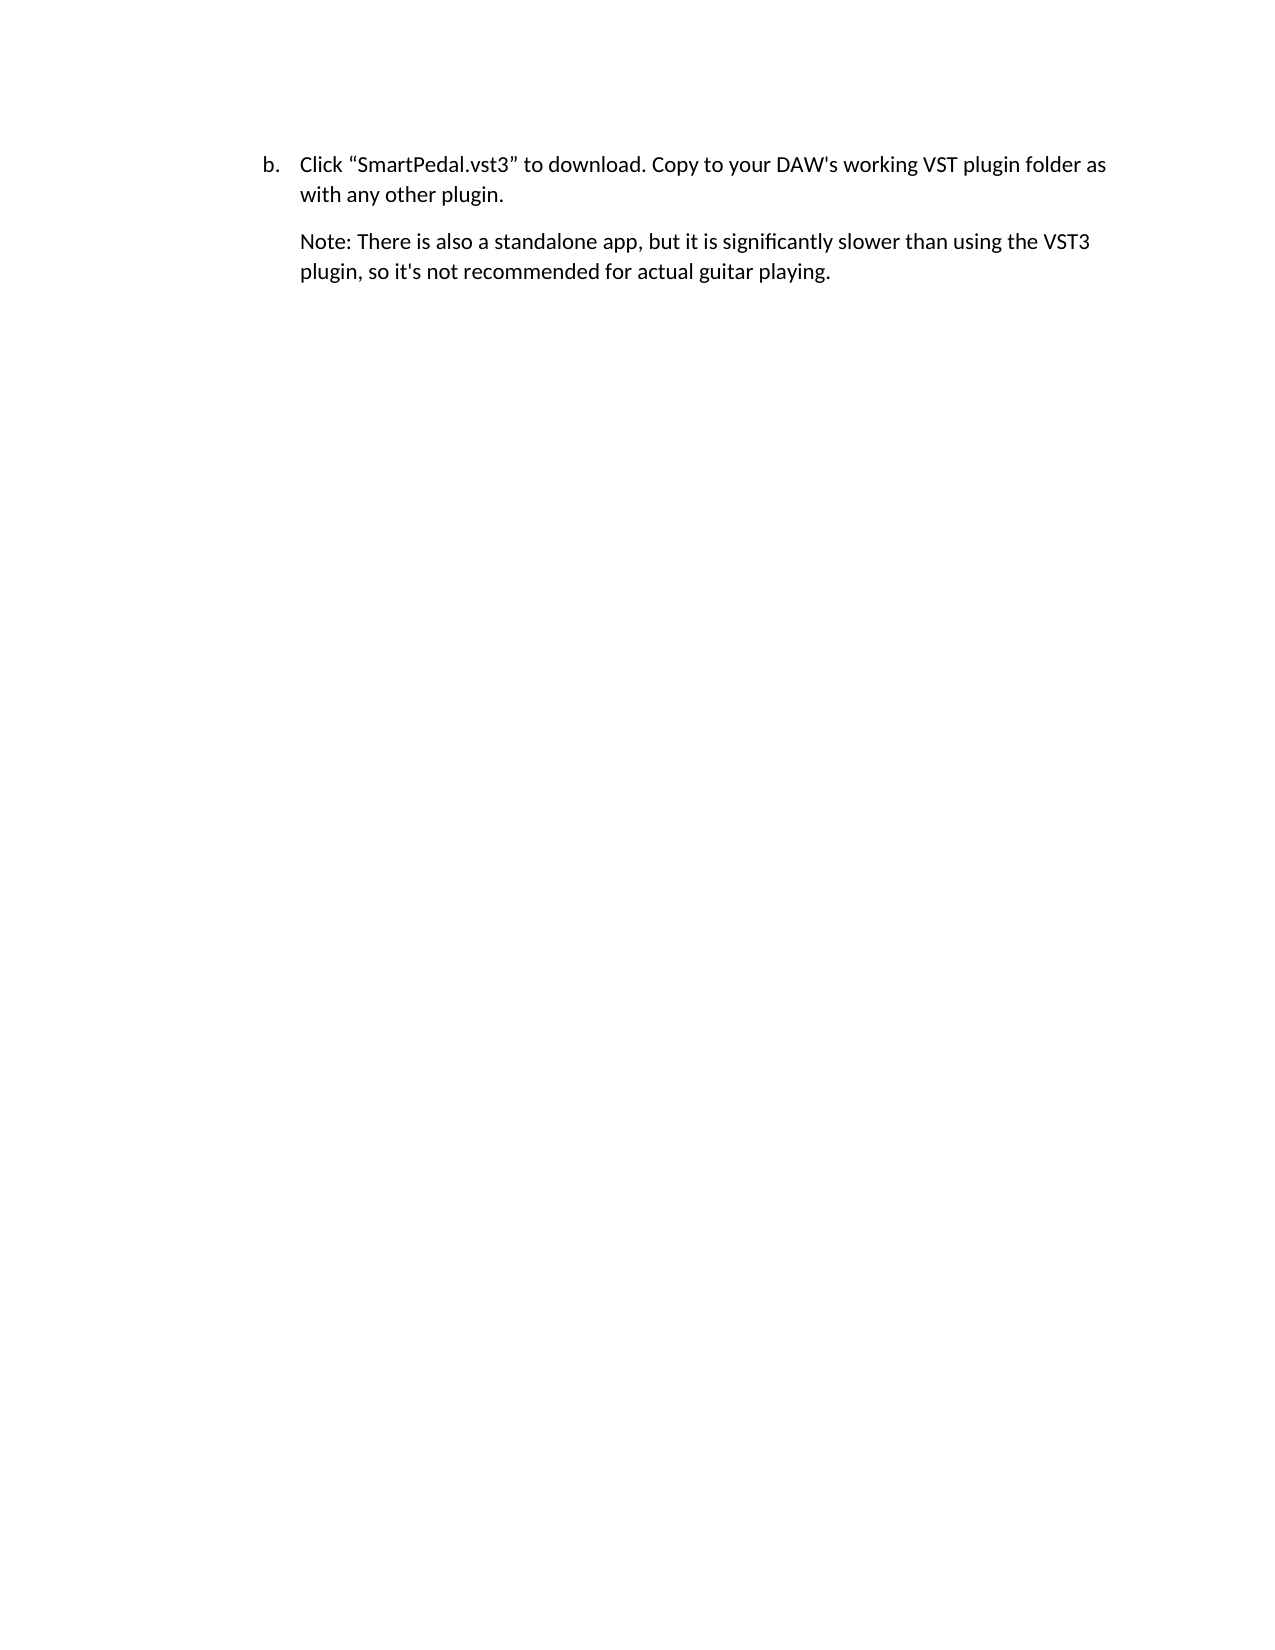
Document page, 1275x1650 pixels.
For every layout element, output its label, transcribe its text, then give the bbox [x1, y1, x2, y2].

list Click “SmartPedal.vst3” to download. Copy to your DAW's working VST plugin folder as with any other plugin. [262, 150, 1125, 208]
list Note: There is also a standalone app, but it is significantly slower than using the VST3 plugin, so it's not recommended for actual guitar playing. [262, 227, 1125, 285]
